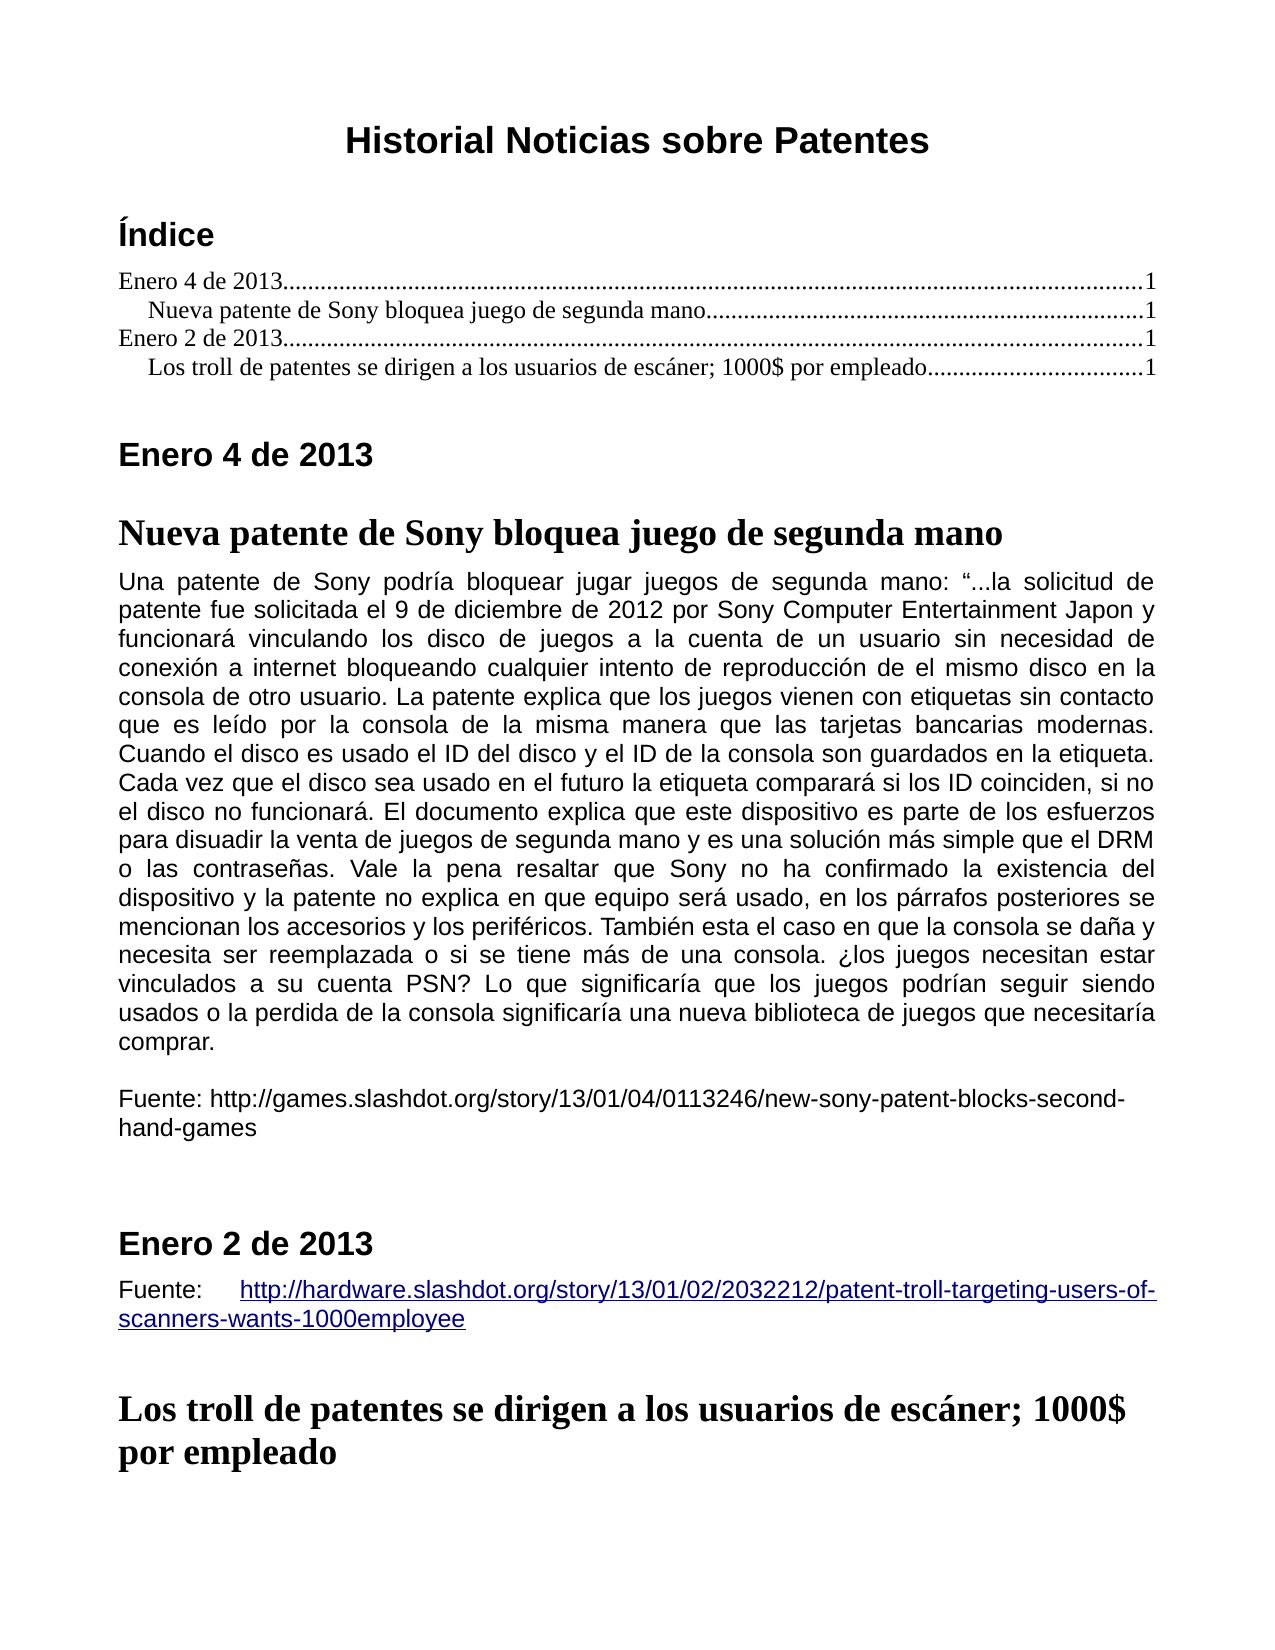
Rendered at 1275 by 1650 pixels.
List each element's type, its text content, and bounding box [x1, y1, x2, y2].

subtitle Nueva patente de Sony bloquea juego de segunda mano [118, 511, 1157, 554]
subtitle Enero 4 de 2013 [118, 435, 1157, 473]
subtitle Índice [118, 215, 1157, 253]
text Nueva patente de Sony bloquea juego de segunda mano 1 [148, 295, 1157, 323]
text Los troll de patentes se dirigen a los usuarios de escáner; 1000$ por empleado 1 [148, 352, 1157, 381]
text Una patente de Sony podría bloquear jugar juegos de segunda mano: “...la solicitud de patente fue solicitada el 9 de diciembre de 2012 por Sony Computer Entertainment Japon y funcionará vinculando los disco de juegos a la cuenta de un usuario sin necesidad de conexión a internet bloqueando cualquier intento de reproducción de el mismo disco en la consola de otro usuario. La patente explica que los juegos vienen con etiquetas sin contacto que es leído por la consola de la misma manera que las tarjetas bancarias modernas. Cuando el disco es usado el ID del disco y el ID de la consola son guardados en la etiqueta. Cada vez que el disco sea usado en el futuro la etiqueta comparará si los ID coinciden, si no el disco no funcionará. El documento explica que este dispositivo es parte de los esfuerzos para disuadir la venta de juegos de segunda mano y es una solución más simple que el DRM o las contraseñas. Vale la pena resaltar que Sony no ha confirmado la existencia del dispositivo y la patente no explica en que equipo será usado, en los párrafos posteriores se mencionan los accesorios y los periféricos. También esta el caso en que la consola se daña y necesita ser reemplazada o si se tiene más de una consola. ¿los juegos necesitan estar vinculados a su cuenta PSN? Lo que significaría que los juegos podrían seguir siendo usados o la perdida de la consola significaría una nueva biblioteca de juegos que necesitaría comprar. [118, 566, 1157, 1055]
text Fuente: http://hardware.slashdot.org/story/13/01/02/2032212/patent-troll-targeting-users-of-scanners-wants-1000employee [118, 1275, 1157, 1333]
text Historial Noticias sobre Patentes [118, 118, 1157, 161]
subtitle Enero 2 de 2013 [118, 1224, 1157, 1263]
text Enero 4 de 2013 1 [118, 266, 1157, 295]
text Fuente: http://games.slashdot.org/story/13/01/04/0113246/new-sony-patent-blocks-second-hand-games [118, 1084, 1157, 1141]
subtitle Los troll de patentes se dirigen a los usuarios de escáner; 1000$ por empleado [118, 1386, 1157, 1473]
text Enero 2 de 2013 1 [118, 323, 1157, 352]
